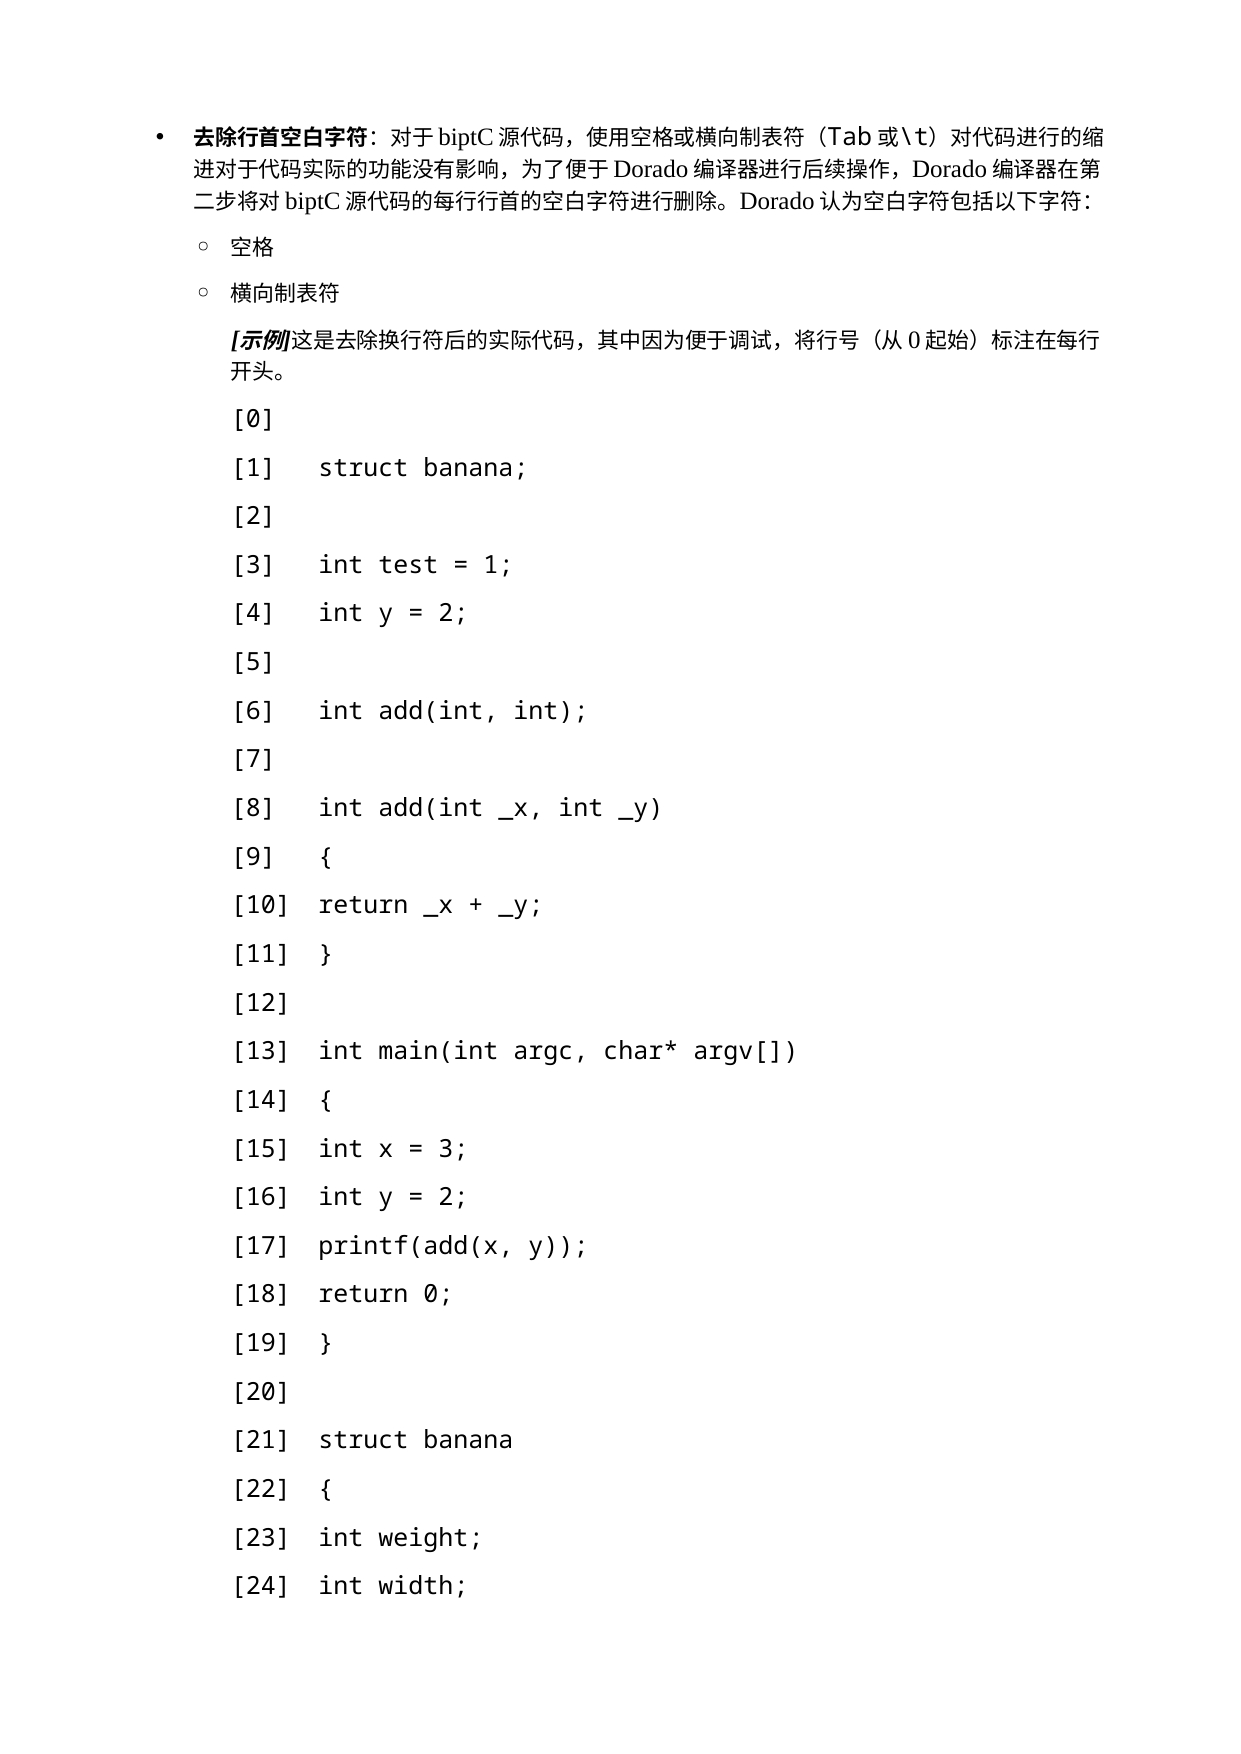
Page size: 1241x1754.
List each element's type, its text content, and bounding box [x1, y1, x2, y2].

list [11] } [193, 936, 1122, 970]
list [23] int weight; [193, 1519, 1122, 1553]
list [12] [193, 984, 1122, 1018]
list [6] int add(int, int); [193, 692, 1122, 726]
list [0] [193, 401, 1122, 434]
list 去除行首空白字符：对于biptC源代码，使用空格或横向制表符（Tab或\t）对代码进行的缩进对于代码实际的功能没有影响，为了便于Dorado编译器进行后续操作，Dorado编译器在第二步将对biptC源代码的每行行首的空白字符进行删除。Dorado认为空白字符包括以下字符： [156, 118, 1122, 216]
list [5] [193, 644, 1122, 678]
list [13] int main(int argc, char* argv[]) [193, 1033, 1122, 1067]
list [14] { [193, 1082, 1122, 1116]
list [22] { [193, 1471, 1122, 1505]
list [18] return 0; [193, 1276, 1122, 1310]
list [2] [193, 498, 1122, 532]
list 空格 [193, 230, 1122, 262]
list [3] int test = 1; [193, 546, 1122, 581]
list [10] return _x + _y; [193, 887, 1122, 921]
list [24] int width; [193, 1568, 1122, 1602]
list [16] int y = 2; [193, 1179, 1122, 1213]
list [15] int x = 3; [193, 1130, 1122, 1164]
list [示例]这是去除换行符后的实际代码，其中因为便于调试，将行号（从0起始）标注在每行开头。 [193, 323, 1122, 386]
list [21] struct banana [193, 1422, 1122, 1456]
list 横向制表符 [193, 276, 1122, 308]
list [1] struct banana; [193, 449, 1122, 483]
list [17] printf(add(x, y)); [193, 1227, 1122, 1262]
list [8] int add(int _x, int _y) [193, 790, 1122, 824]
list [9] { [193, 838, 1122, 872]
list [4] int y = 2; [193, 595, 1122, 629]
list [19] } [193, 1325, 1122, 1359]
list [7] [193, 741, 1122, 775]
list [20] [193, 1373, 1122, 1407]
